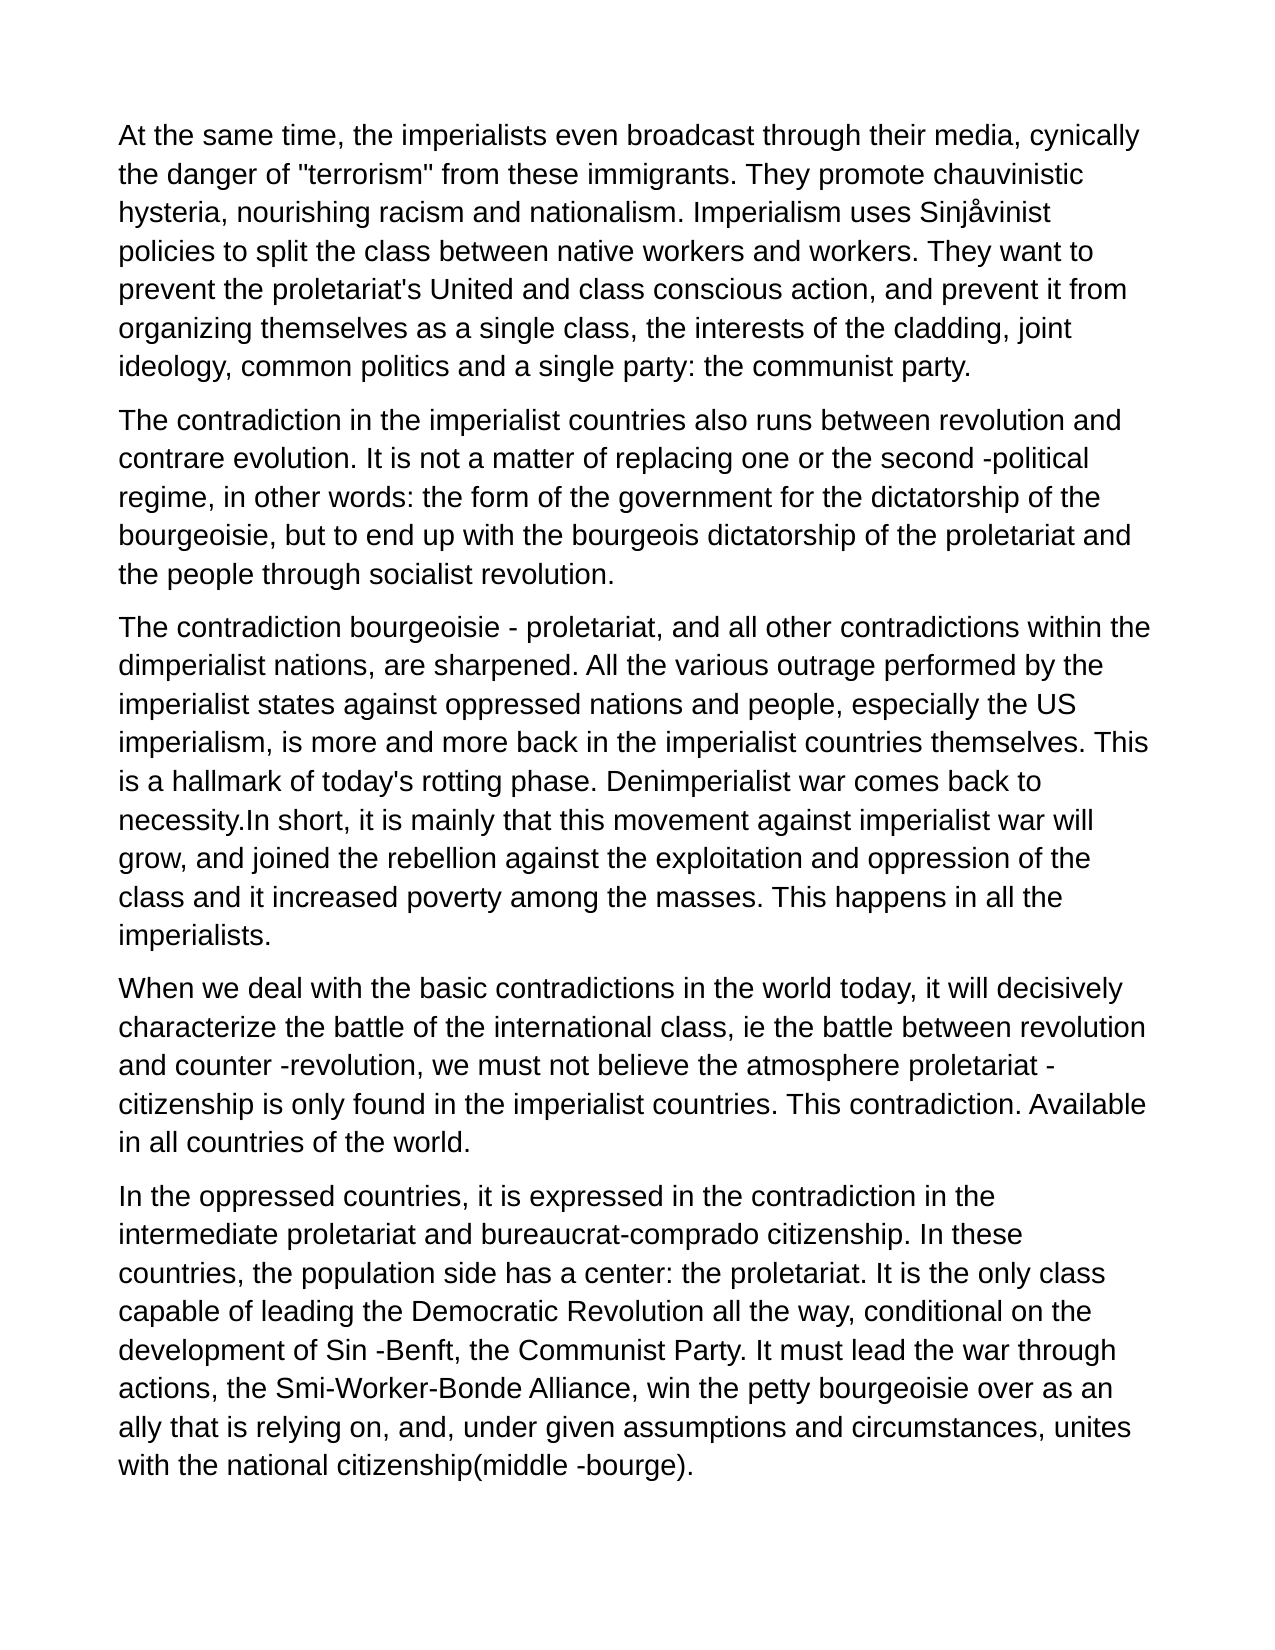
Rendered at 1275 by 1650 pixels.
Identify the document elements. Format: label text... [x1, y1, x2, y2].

text At the same time, the imperialists even broadcast through their media, cynically the danger of "terrorism" from these immigrants. They promote chauvinistic hysteria, nourishing racism and nationalism. Imperialism uses Sinjåvinist policies to split the class between native workers and workers. They want to prevent the proletariat's United and class conscious action, and prevent it from organizing themselves as a single class, the interests of the cladding, joint ideology, common politics and a single party: the communist party. [118, 118, 1157, 383]
text In the oppressed countries, it is expressed in the contradiction in the intermediate proletariat and bureaucrat-comprado citizenship. In these countries, the population side has a center: the proletariat. It is the only class capable of leading the Democratic Revolution all the way, conditional on the development of Sin -Benft, the Communist Party. It must lead the war through actions, the Smi-Worker-Bonde Alliance, win the petty bourgeoisie over as an ally that is relying on, and, under given assumptions and circumstances, unites with the national citizenship(middle -bourge). [118, 1178, 1157, 1482]
text The contradiction bourgeoisie - proletariat, and all other contradictions within the dimperialist nations, are sharpened. All the various outrage performed by the imperialist states against oppressed nations and people, especially the US imperialism, is more and more back in the imperialist countries themselves. This is a hallmark of today's rotting phase. Denimperialist war comes back to necessity.In short, it is mainly that this movement against imperialist war will grow, and joined the rebellion against the exploitation and oppression of the class and it increased poverty among the masses. This happens in all the imperialists. [118, 610, 1157, 952]
text When we deal with the basic contradictions in the world today, it will decisively characterize the battle of the international class, ie the battle between revolution and counter -revolution, we must not believe the atmosphere proletariat - citizenship is only found in the imperialist countries. This contradiction. Available in all countries of the world. [118, 971, 1157, 1159]
text The contradiction in the imperialist countries also runs between revolution and contrare evolution. It is not a matter of replacing one or the second -political regime, in other words: the form of the government for the dictatorship of the bourgeoisie, but to end up with the bourgeois dictatorship of the proletariat and the people through socialist revolution. [118, 402, 1157, 590]
